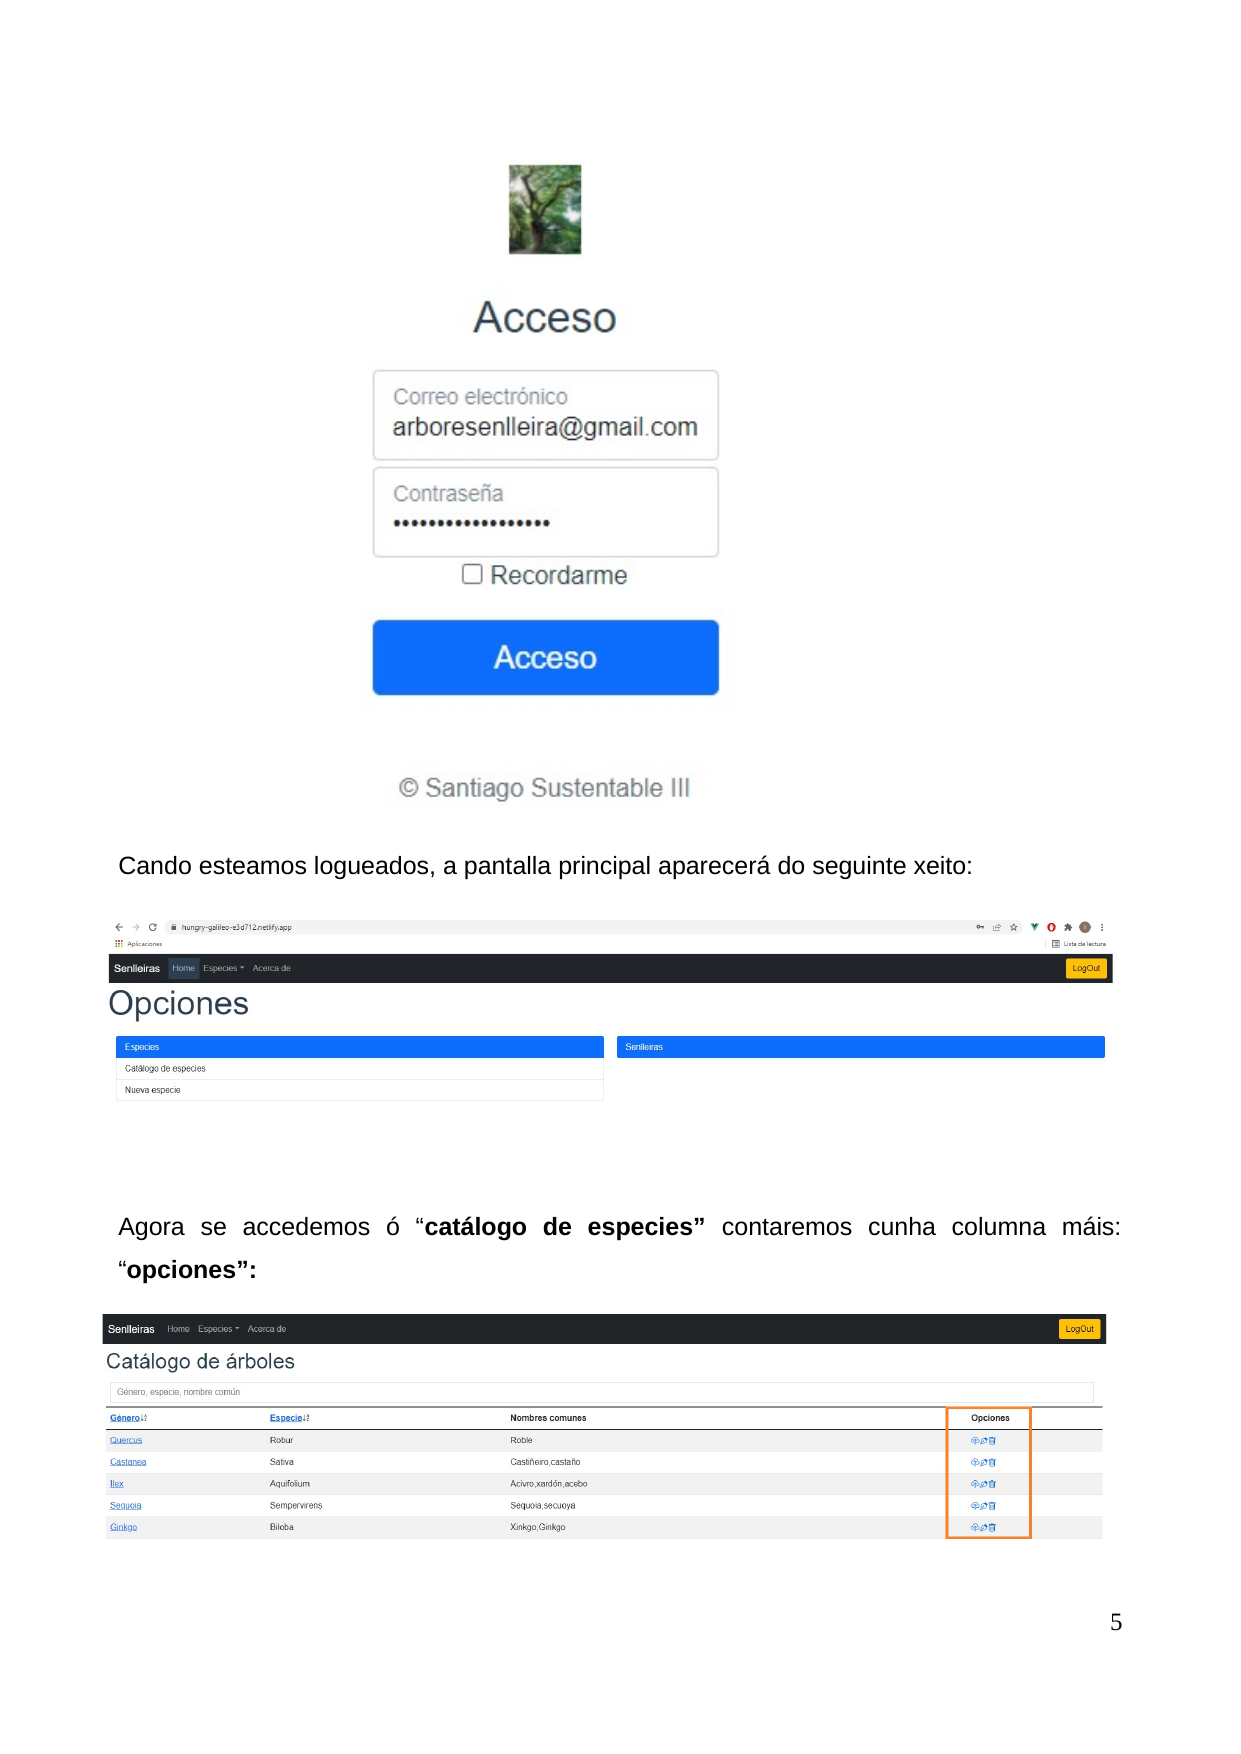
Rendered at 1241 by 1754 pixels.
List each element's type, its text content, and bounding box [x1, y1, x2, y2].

text Cando esteamos logueados, a pantalla principal aparecerá do seguinte xeito: [118, 851, 1122, 880]
text Agora se accedemos ó “catálogo de especies” contaremos cunha columna máis: “opciones”: [118, 1212, 1122, 1284]
picture [102, 1314, 1107, 1551]
picture [334, 134, 785, 816]
